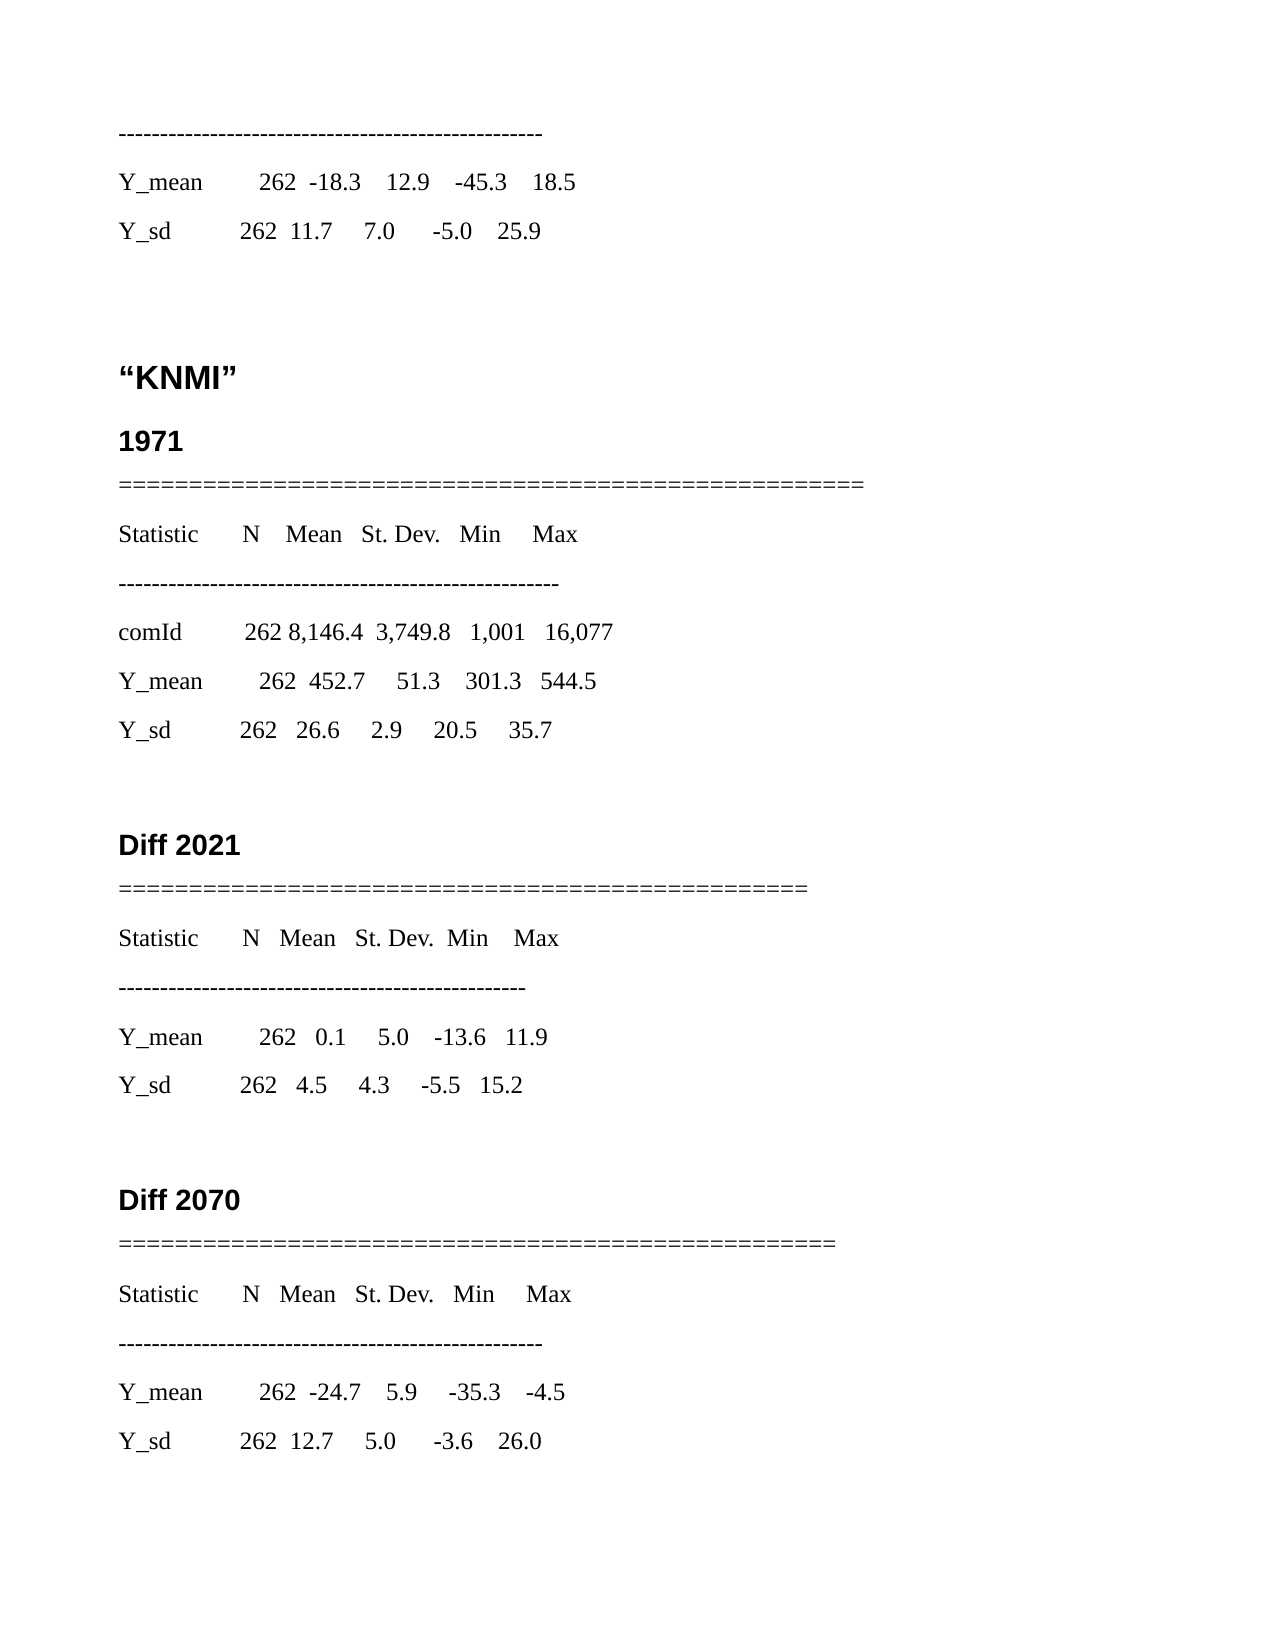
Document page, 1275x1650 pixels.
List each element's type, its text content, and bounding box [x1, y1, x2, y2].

subtitle 1971 [118, 424, 1157, 458]
subtitle “KNMI” [118, 358, 1157, 397]
text Statistic N Mean St. Dev. Min Max [118, 519, 1157, 548]
subtitle Diff 2070 [118, 1183, 1157, 1217]
text ===================================================== [118, 470, 1157, 499]
text comId 262 8,146.4 3,749.8 1,001 16,077 [118, 617, 1157, 646]
text ----------------------------------------------------- [118, 568, 1157, 597]
text =================================================== [118, 1229, 1157, 1258]
text Y_mean 262 -24.7 5.9 -35.3 -4.5 [118, 1377, 1157, 1406]
text Y_sd 262 12.7 5.0 -3.6 26.0 [118, 1426, 1157, 1454]
subtitle Diff 2021 [118, 828, 1157, 862]
text Y_sd 262 11.7 7.0 -5.0 25.9 [118, 216, 1157, 245]
text Statistic N Mean St. Dev. Min Max [118, 923, 1157, 952]
text Y_sd 262 4.5 4.3 -5.5 15.2 [118, 1071, 1157, 1099]
text ================================================= [118, 874, 1157, 903]
text Y_sd 262 26.6 2.9 20.5 35.7 [118, 715, 1157, 744]
text --------------------------------------------------- [118, 118, 1157, 147]
text Y_mean 262 -18.3 12.9 -45.3 18.5 [118, 167, 1157, 196]
text ------------------------------------------------- [118, 972, 1157, 1001]
text Y_mean 262 0.1 5.0 -13.6 11.9 [118, 1022, 1157, 1050]
text Y_mean 262 452.7 51.3 301.3 544.5 [118, 666, 1157, 695]
text Statistic N Mean St. Dev. Min Max [118, 1279, 1157, 1307]
text --------------------------------------------------- [118, 1328, 1157, 1356]
